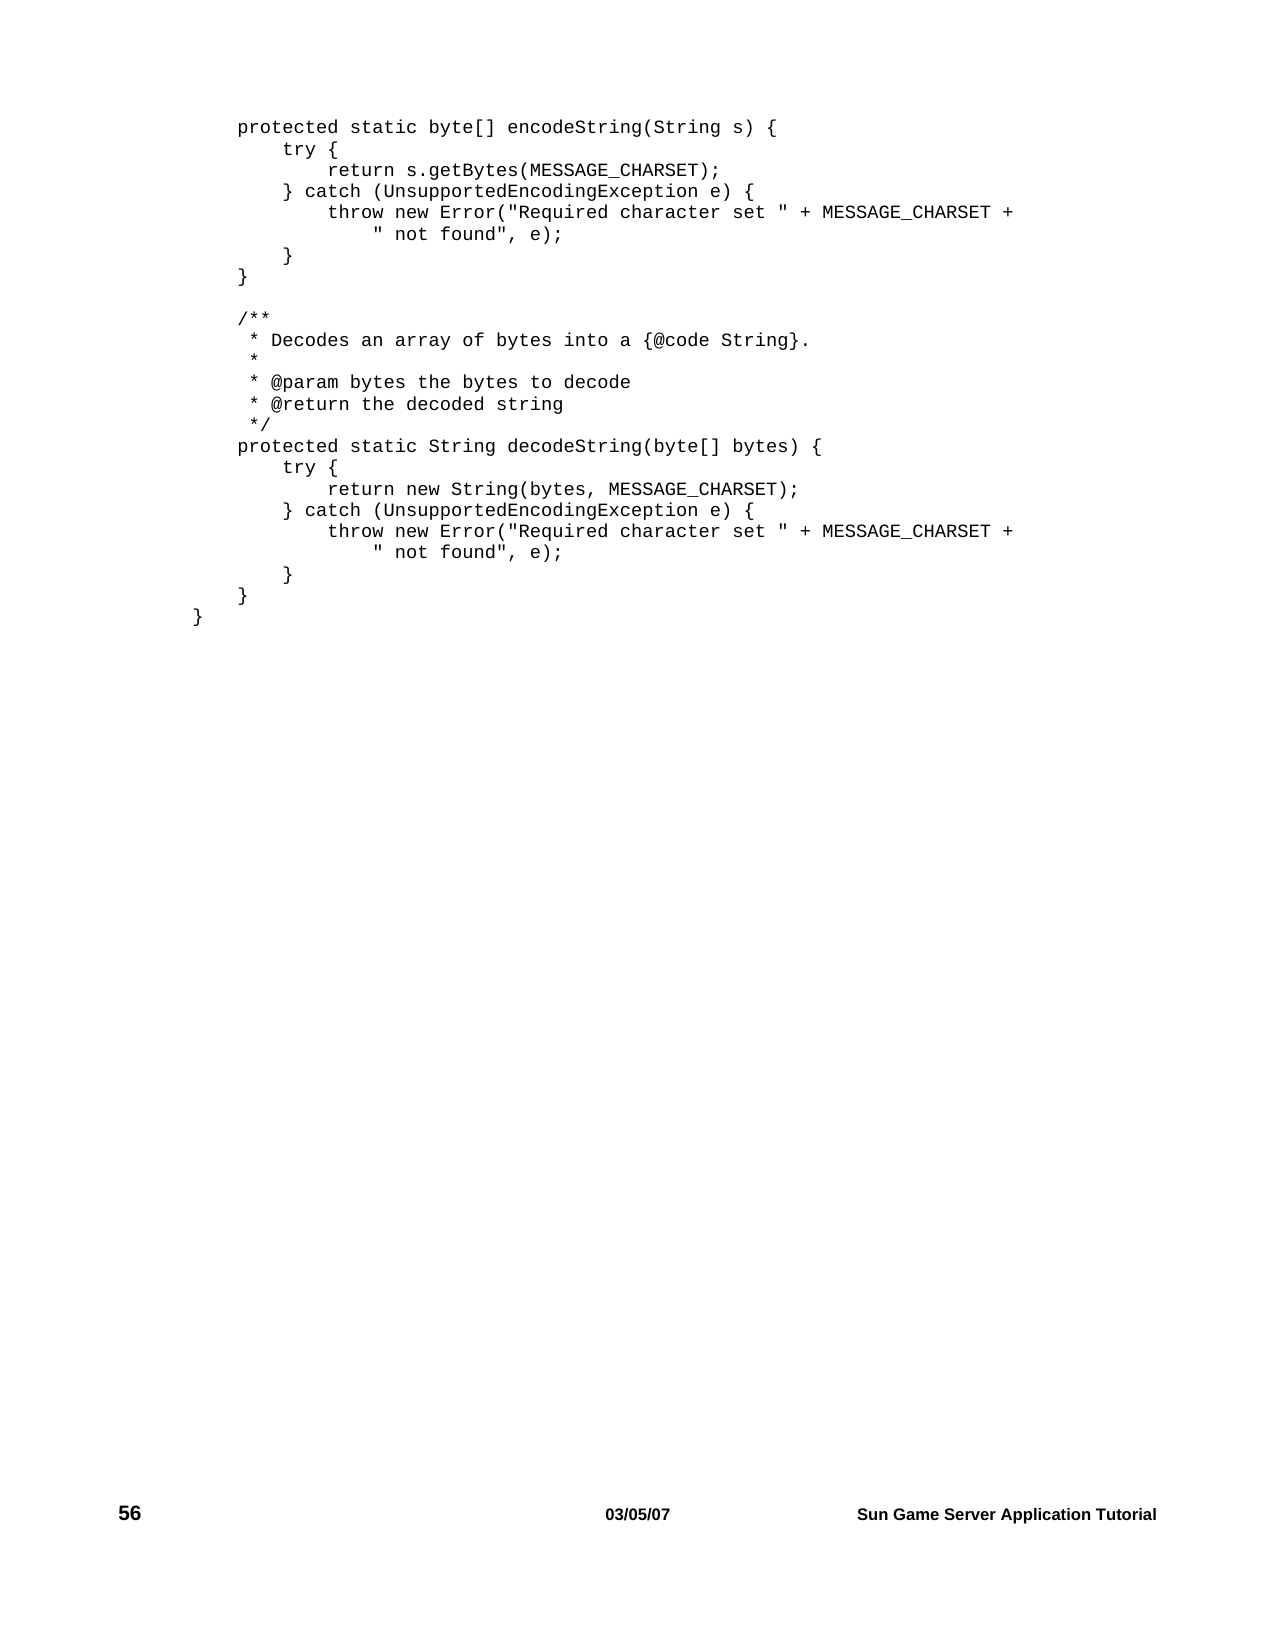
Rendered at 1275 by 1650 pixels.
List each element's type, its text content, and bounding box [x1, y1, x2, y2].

text protected static byte[] encodeString(String s) { try { return s.getBytes(MESSAGE_CHARSET); } catch (UnsupportedEncodingException e) { throw new Error("Required character set " + MESSAGE_CHARSET + " not found", e); } } /** * Decodes an array of bytes into a {@code String}. * * @param bytes the bytes to decode * @return the decoded string */ protected static String decodeString(byte[] bytes) { try { return new String(bytes, MESSAGE_CHARSET); } catch (UnsupportedEncodingException e) { throw new Error("Required character set " + MESSAGE_CHARSET + " not found", e); } } } [192, 118, 1098, 649]
